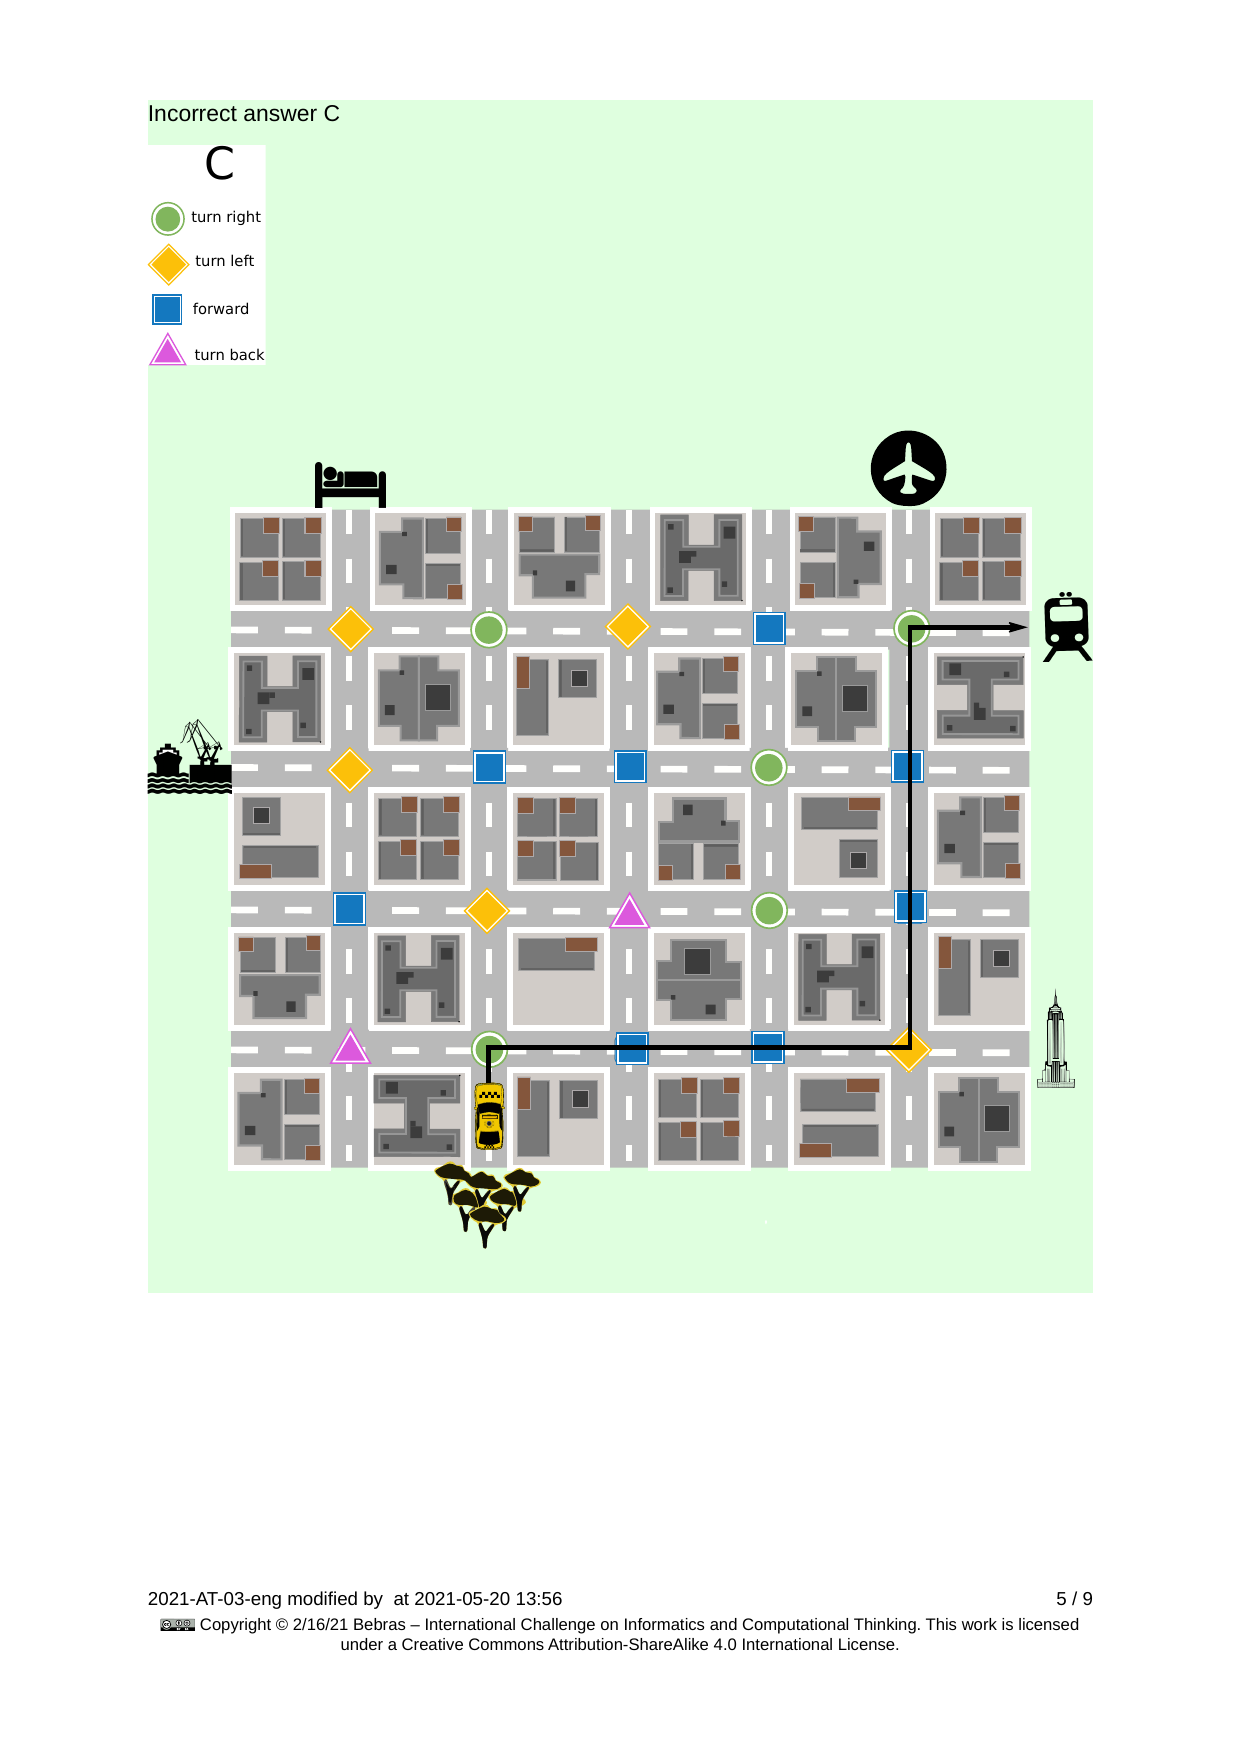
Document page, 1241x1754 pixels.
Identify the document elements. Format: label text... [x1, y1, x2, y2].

text Incorrect answer C [148, 100, 1093, 127]
